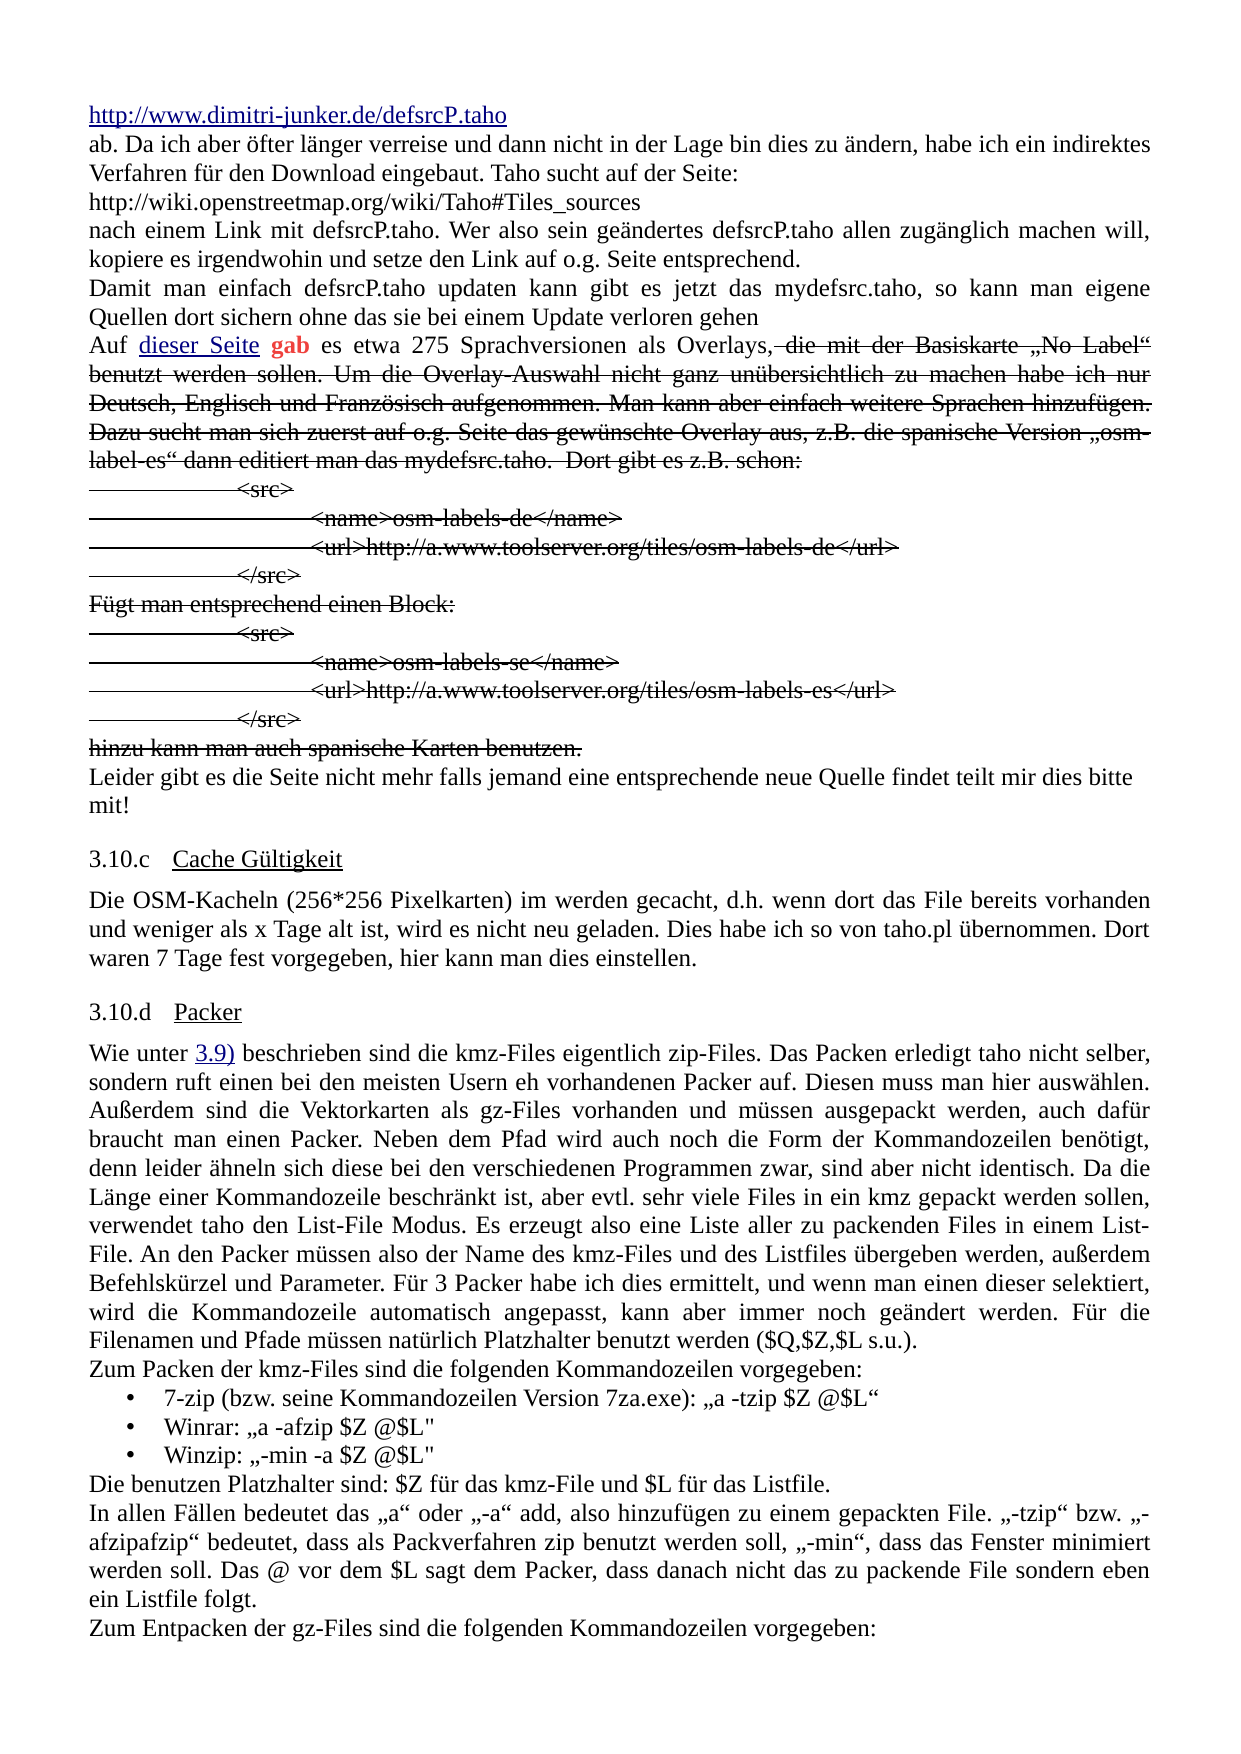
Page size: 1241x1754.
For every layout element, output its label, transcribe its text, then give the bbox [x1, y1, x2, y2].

text <name>osm-labels-de</name> [88, 503, 1152, 532]
subtitle Packer [88, 997, 1152, 1025]
text Wie unter 3.9) beschrieben sind die kmz-Files eigentlich zip-Files. Das Packen erledigt taho nicht selber, sondern ruft einen bei den meisten Usern eh vorhandenen Packer auf. Diesen muss man hier auswählen. Außerdem sind die Vektorkarten als gz-Files vorhanden und müssen ausgepackt werden, auch dafür braucht man einen Packer. Neben dem Pfad wird auch noch die Form der Kommandozeilen benötigt, denn leider ähneln sich diese bei den verschiedenen Programmen zwar, sind aber nicht identisch. Da die Länge einer Kommandozeile beschränkt ist, aber evtl. sehr viele Files in ein kmz gepackt werden sollen, verwendet taho den List-File Modus. Es erzeugt also eine Liste aller zu packenden Files in einem List-File. An den Packer müssen also der Name des kmz-Files und des Listfiles übergeben werden, außerdem Befehlskürzel und Parameter. Für 3 Packer habe ich dies ermittelt, und wenn man einen dieser selektiert, wird die Kommandozeile automatisch angepasst, kann aber immer noch geändert werden. Für die Filenamen und Pfade müssen natürlich Platzhalter benutzt werden ($Q,$Z,$L s.u.). [88, 1038, 1152, 1354]
text Leider gibt es die Seite nicht mehr falls jemand eine entsprechende neue Quelle findet teilt mir dies bitte mit! [88, 762, 1152, 819]
text Die benutzen Platzhalter sind: $Z für das kmz-File und $L für das Listfile. [88, 1469, 1152, 1498]
text <url>http://a.www.toolserver.org/tiles/osm-labels-es</url> [88, 675, 1152, 704]
text hinzu kann man auch spanische Karten benutzen. [88, 733, 1152, 762]
text </src> [88, 560, 1152, 589]
text http://www.dimitri-junker.de/defsrcP.taho [88, 100, 1152, 129]
text Auf dieser Seite gab es etwa 275 Sprachversionen als Overlays, die mit der Basiskarte „No Label“ benutzt werden sollen. Um die Overlay-Auswahl nicht ganz unübersichtlich zu machen habe ich nur Deutsch, Englisch und Französisch aufgenommen. Man kann aber einfach weitere Sprachen hinzufügen. Dazu sucht man sich zuerst auf o.g. Seite das gewünschte Overlay aus, z.B. die spanische Version „osm-label-es“ dann editiert man das mydefsrc.taho. Dort gibt es z.B. schon: [88, 330, 1152, 403]
text Auf dieser Seite gab es etwa 275 Sprachversionen als Overlays, die mit der Basiskarte „No Label“ benutzt werden sollen. Um die Overlay-Auswahl nicht ganz unübersichtlich zu machen habe ich nur Deutsch, Englisch und Französisch aufgenommen. Man kann aber einfach weitere Sprachen hinzufügen. Dazu sucht man sich zuerst auf o.g. Seite das gewünschte Overlay aus, z.B. die spanische Version „osm-label-es“ dann editiert man das mydefsrc.taho. Dort gibt es z.B. schon: [88, 404, 1152, 474]
text Damit man einfach defsrcP.taho updaten kann gibt es jetzt das mydefsrc.taho, so kann man eigene Quellen dort sichern ohne das sie bei einem Update verloren gehen [88, 273, 1152, 330]
list Winzip: „-min -a $Z @$L" [126, 1440, 1152, 1469]
text ab. Da ich aber öfter länger verreise und dann nicht in der Lage bin dies zu ändern, habe ich ein indirektes Verfahren für den Download eingebaut. Taho sucht auf der Seite: [88, 129, 1152, 187]
text <url>http://a.www.toolserver.org/tiles/osm-labels-de</url> [88, 532, 1152, 560]
text nach einem Link mit defsrcP.taho. Wer also sein geändertes defsrcP.taho allen zugänglich machen will, kopiere es irgendwohin und setze den Link auf o.g. Seite entsprechend. [88, 215, 1152, 273]
text <src> [88, 618, 1152, 647]
text <name>osm-labels-se</name> [88, 647, 1152, 675]
text Die OSM-Kacheln (256*256 Pixelkarten) im werden gecacht, d.h. wenn dort das File bereits vorhanden und weniger als x Tage alt ist, wird es nicht neu geladen. Dies habe ich so von taho.pl übernommen. Dort waren 7 Tage fest vorgegeben, hier kann man dies einstellen. [88, 885, 1152, 972]
text <src> [88, 474, 1152, 503]
text </src> [88, 704, 1152, 733]
list 7-zip (bzw. seine Kommandozeilen Version 7za.exe): „a -tzip $Z @$L“ [126, 1383, 1152, 1412]
text Fügt man entsprechend einen Block: [88, 589, 1152, 618]
list Winrar: „a -afzip $Z @$L" [126, 1412, 1152, 1440]
text Zum Packen der kmz-Files sind die folgenden Kommandozeilen vorgegeben: [88, 1354, 1152, 1383]
text http://wiki.openstreetmap.org/wiki/Taho#Tiles_sources [88, 187, 1152, 215]
text Zum Entpacken der gz-Files sind die folgenden Kommandozeilen vorgegeben: [88, 1613, 1152, 1642]
subtitle Cache Gültigkeit [88, 844, 1152, 873]
text In allen Fällen bedeutet das „a“ oder „-a“ add, also hinzufügen zu einem gepackten File. „-tzip“ bzw. „-afzipafzip“ bedeutet, dass als Packverfahren zip benutzt werden soll, „-min“, dass das Fenster minimiert werden soll. Das @ vor dem $L sagt dem Packer, dass danach nicht das zu packende File sondern eben ein Listfile folgt. [88, 1498, 1152, 1613]
